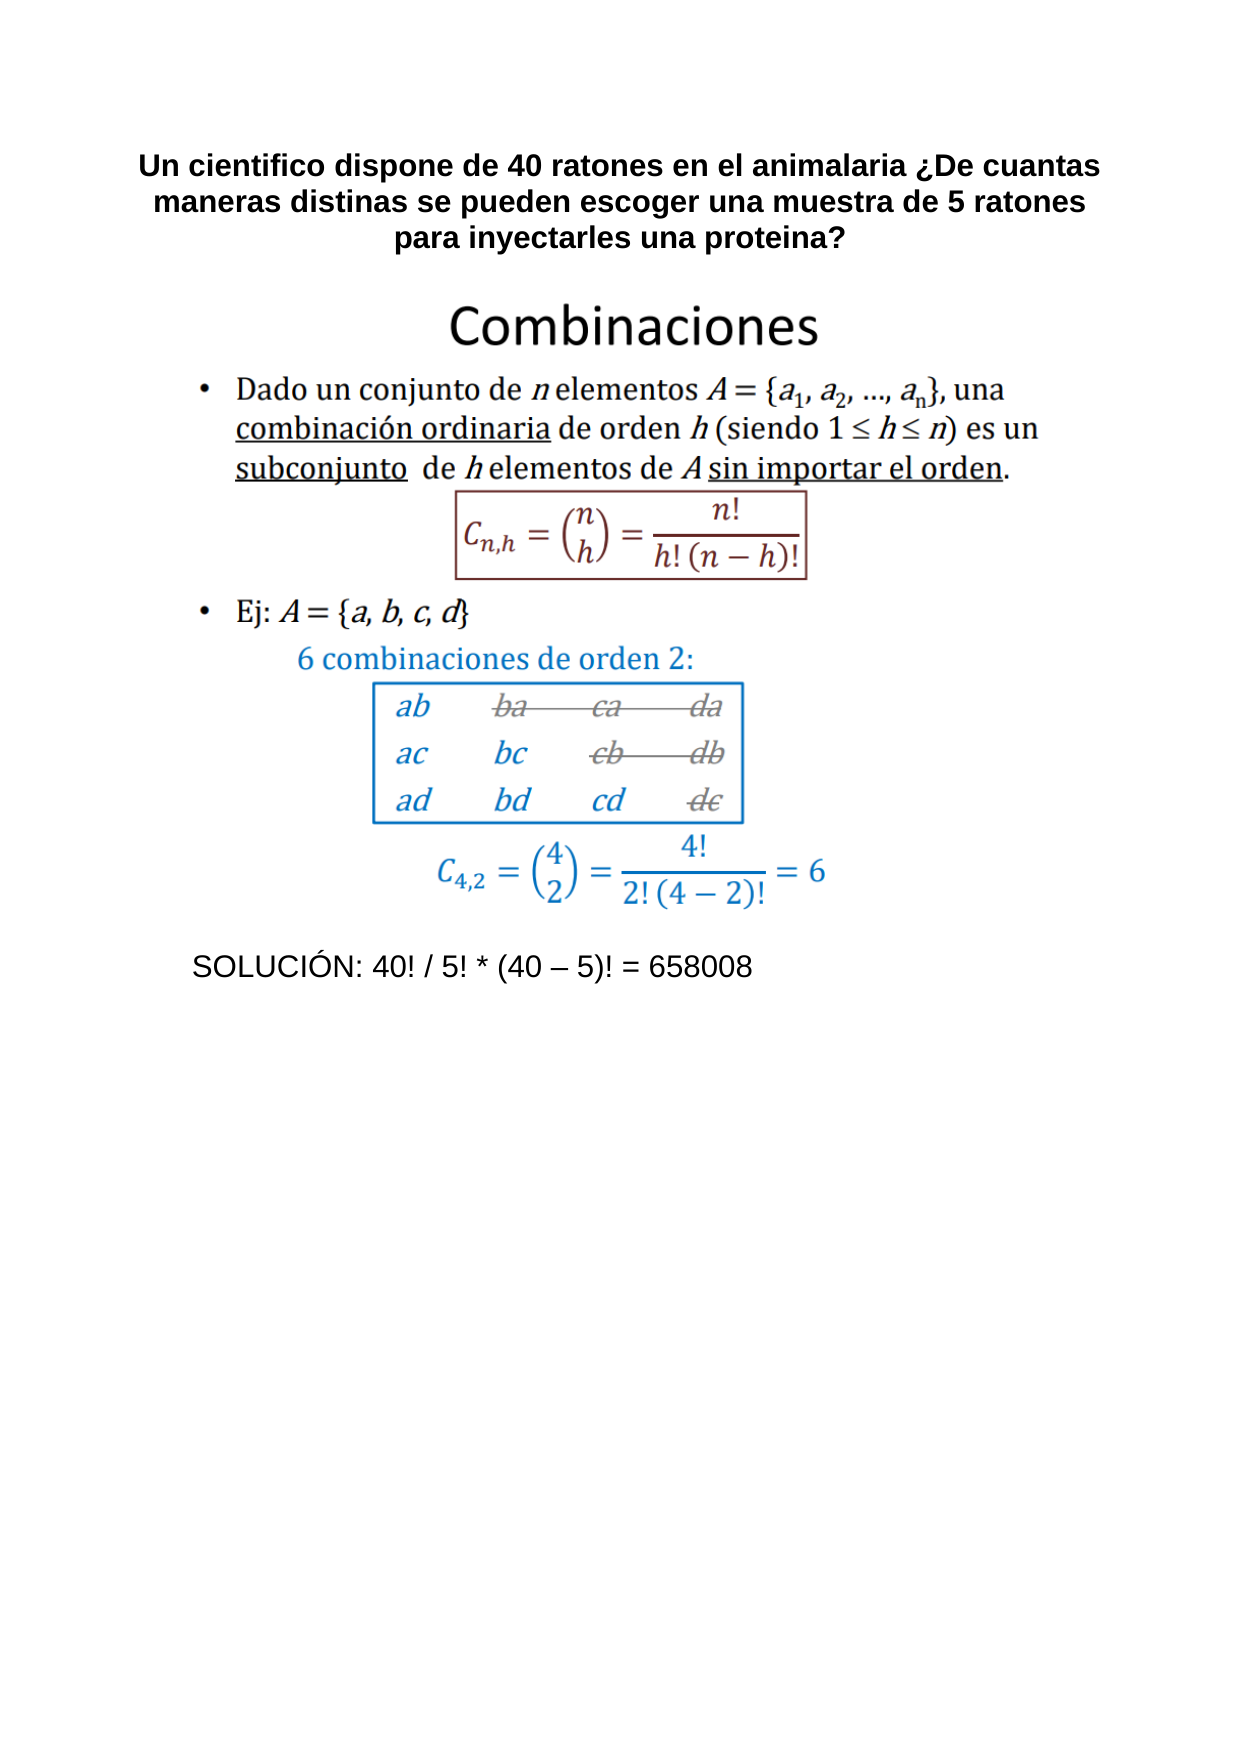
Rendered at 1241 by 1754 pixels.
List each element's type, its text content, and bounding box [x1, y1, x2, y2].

text Un cientifico dispone de 40 ratones en el animalaria ¿De cuantas maneras distinas se pueden escoger una muestra de 5 ratones para inyectarles una proteina? [118, 147, 1122, 255]
text SOLUCIÓN: 40! / 5! * (40 – 5)! = 658008 [118, 948, 1122, 984]
picture [171, 290, 1069, 913]
